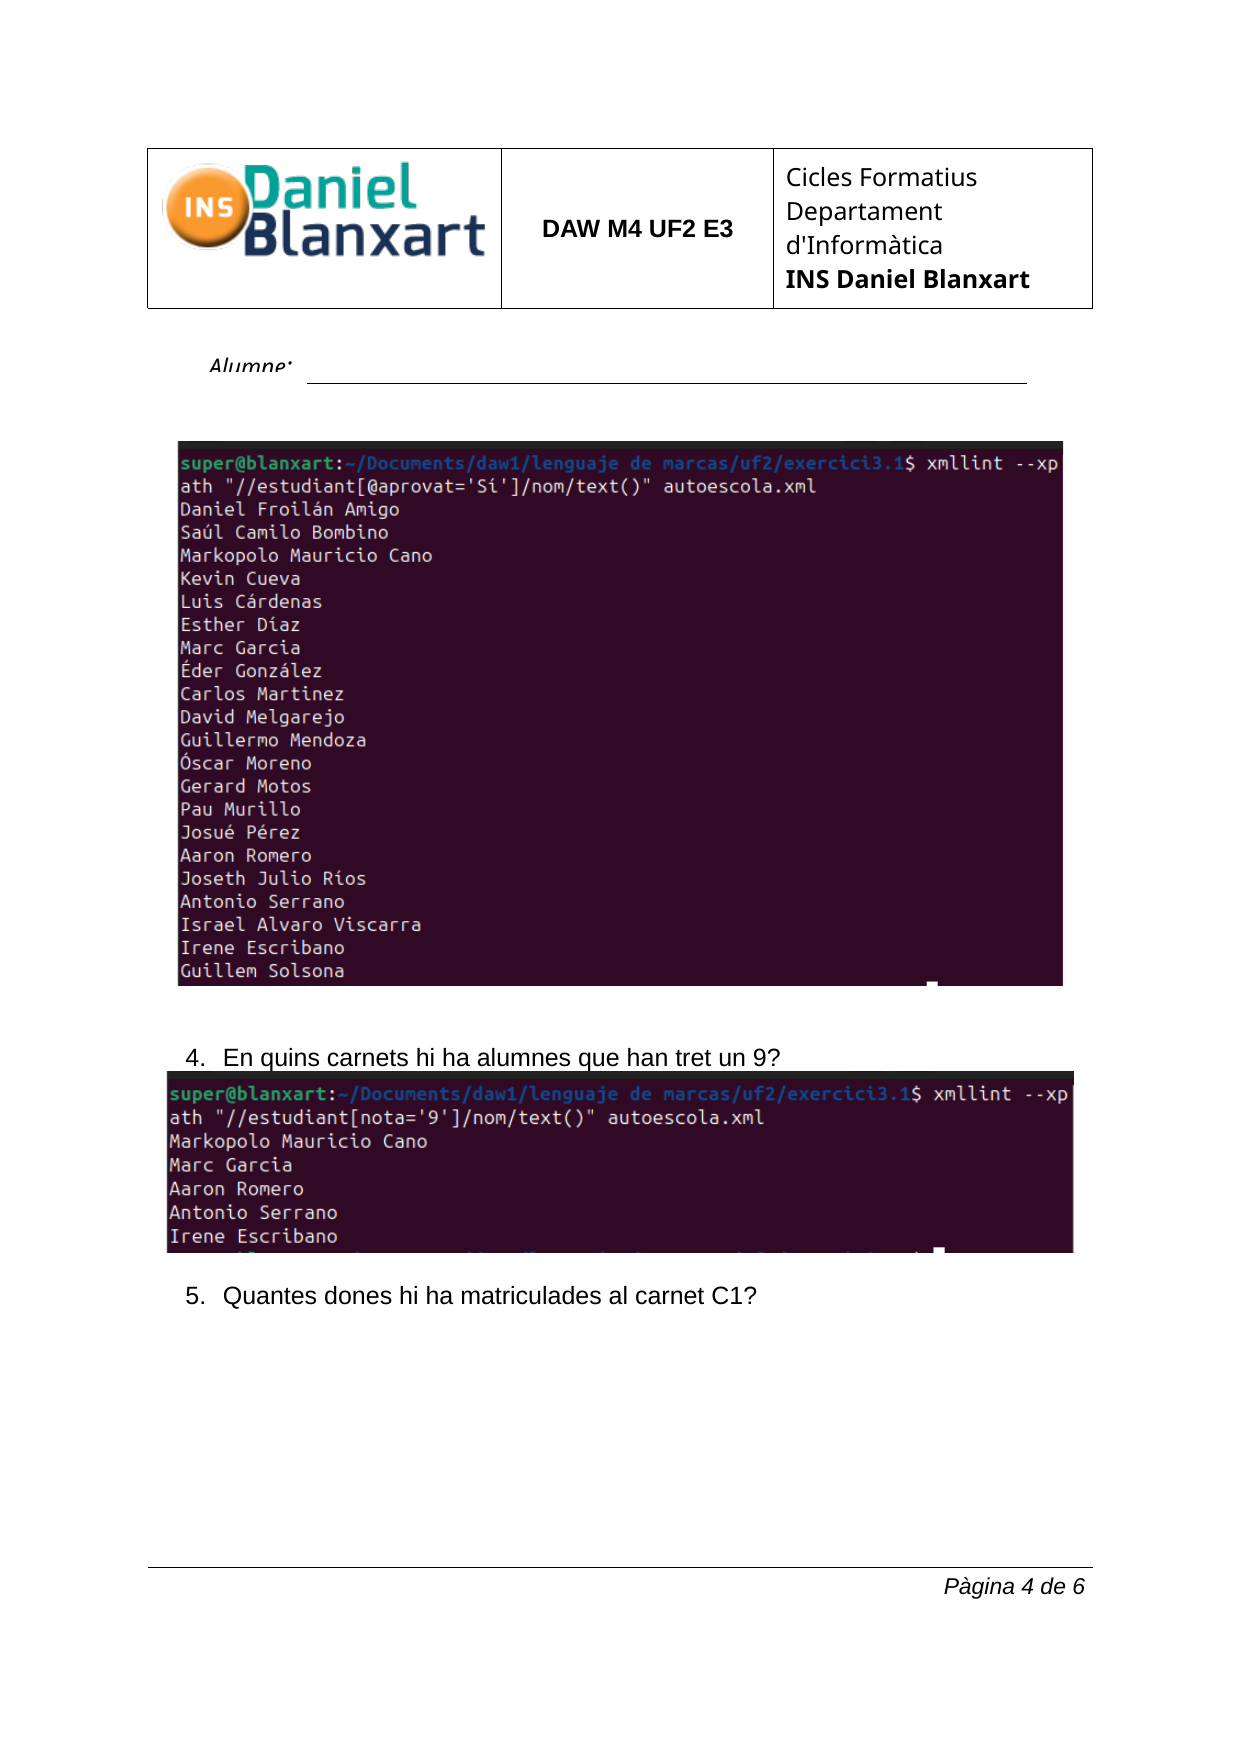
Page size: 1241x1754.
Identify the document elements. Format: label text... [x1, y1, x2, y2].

picture [177, 441, 1064, 986]
list Quantes dones hi ha matriculades al carnet C1? [185, 1281, 1093, 1310]
picture [166, 1071, 1074, 1253]
list En quins carnets hi ha alumnes que han tret un 9? [185, 1043, 1093, 1072]
picture [159, 160, 490, 259]
